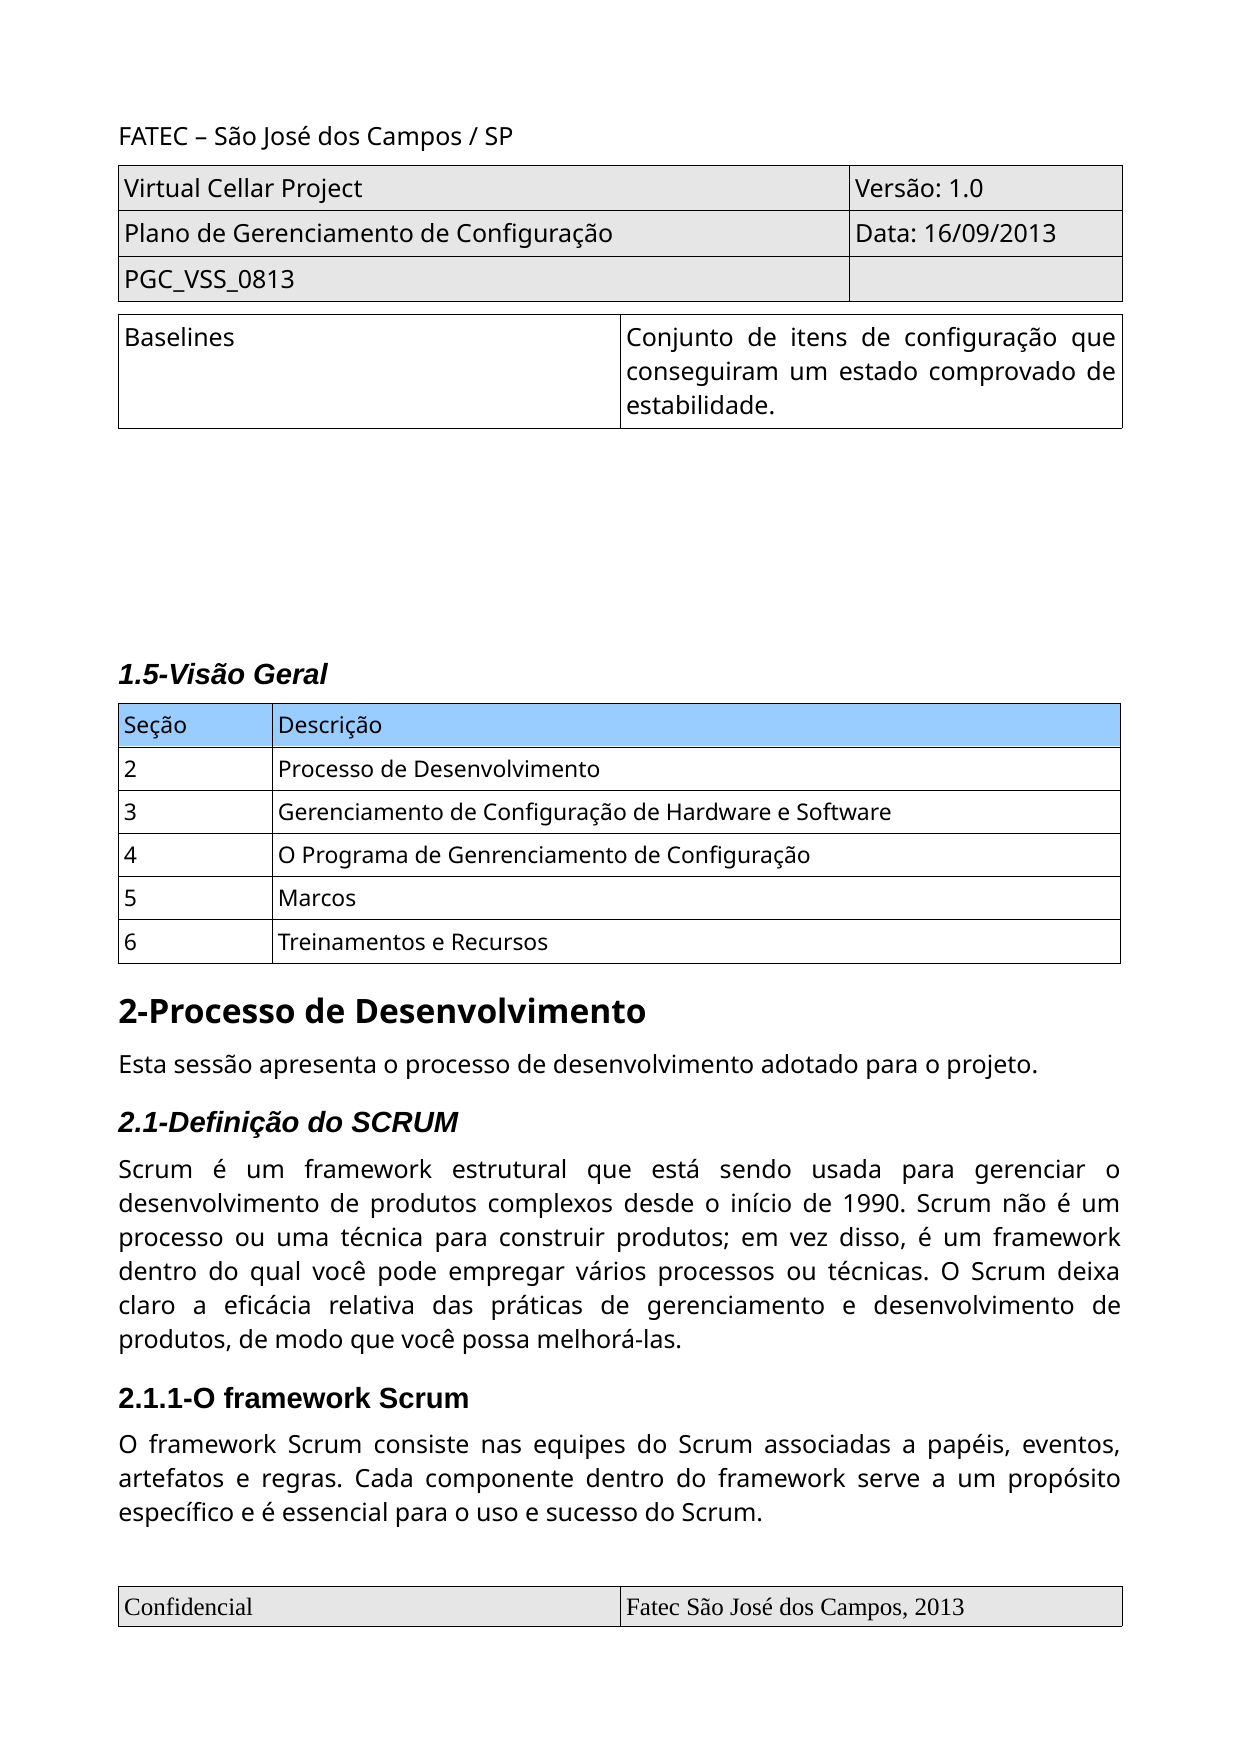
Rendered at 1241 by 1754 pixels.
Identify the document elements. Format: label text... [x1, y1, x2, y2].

table_cell Gerenciamento de Configuração de Hardware e Software [273, 791, 1120, 833]
table_cell O Programa de Genrenciamento de Configuração [273, 834, 1120, 876]
table_cell 5 [119, 877, 272, 919]
table_cell Processo de Desenvolvimento [273, 748, 1120, 790]
table_header Seção [119, 704, 272, 746]
table_cell 3 [119, 791, 272, 833]
table_header Descrição [273, 704, 1120, 746]
subtitle 2.1.1-O framework Scrum [118, 1381, 1122, 1414]
table_cell Marcos [273, 877, 1120, 919]
table_cell 4 [119, 834, 272, 876]
text O framework Scrum consiste nas equipes do Scrum associadas a papéis, eventos, artefatos e regras. Cada componente dentro do framework serve a um propósito específico e é essencial para o uso e sucesso do Scrum. [118, 1427, 1122, 1529]
table_cell Baselines [119, 315, 620, 428]
subtitle 2-Processo de Desenvolvimento [118, 988, 1122, 1034]
table_cell 2 [119, 748, 272, 790]
table_cell 6 [119, 920, 272, 963]
text Esta sessão apresenta o processo de desenvolvimento adotado para o projeto. [118, 1046, 1122, 1080]
subtitle 2.1-Definição do SCRUM [118, 1105, 1122, 1139]
table_cell Treinamentos e Recursos [273, 920, 1120, 963]
table_cell Conjunto de itens de configuração que conseguiram um estado comprovado de estabilidade. [621, 315, 1122, 428]
text Scrum é um framework estrutural que está sendo usada para gerenciar o desenvolvimento de produtos complexos desde o início de 1990. Scrum não é um processo ou uma técnica para construir produtos; em vez disso, é um framework dentro do qual você pode empregar vários processos ou técnicas. O Scrum deixa claro a eficácia relativa das práticas de gerenciamento e desenvolvimento de produtos, de modo que você possa melhorá-las. [118, 1151, 1122, 1356]
subtitle 1.5-Visão Geral [118, 657, 1122, 691]
